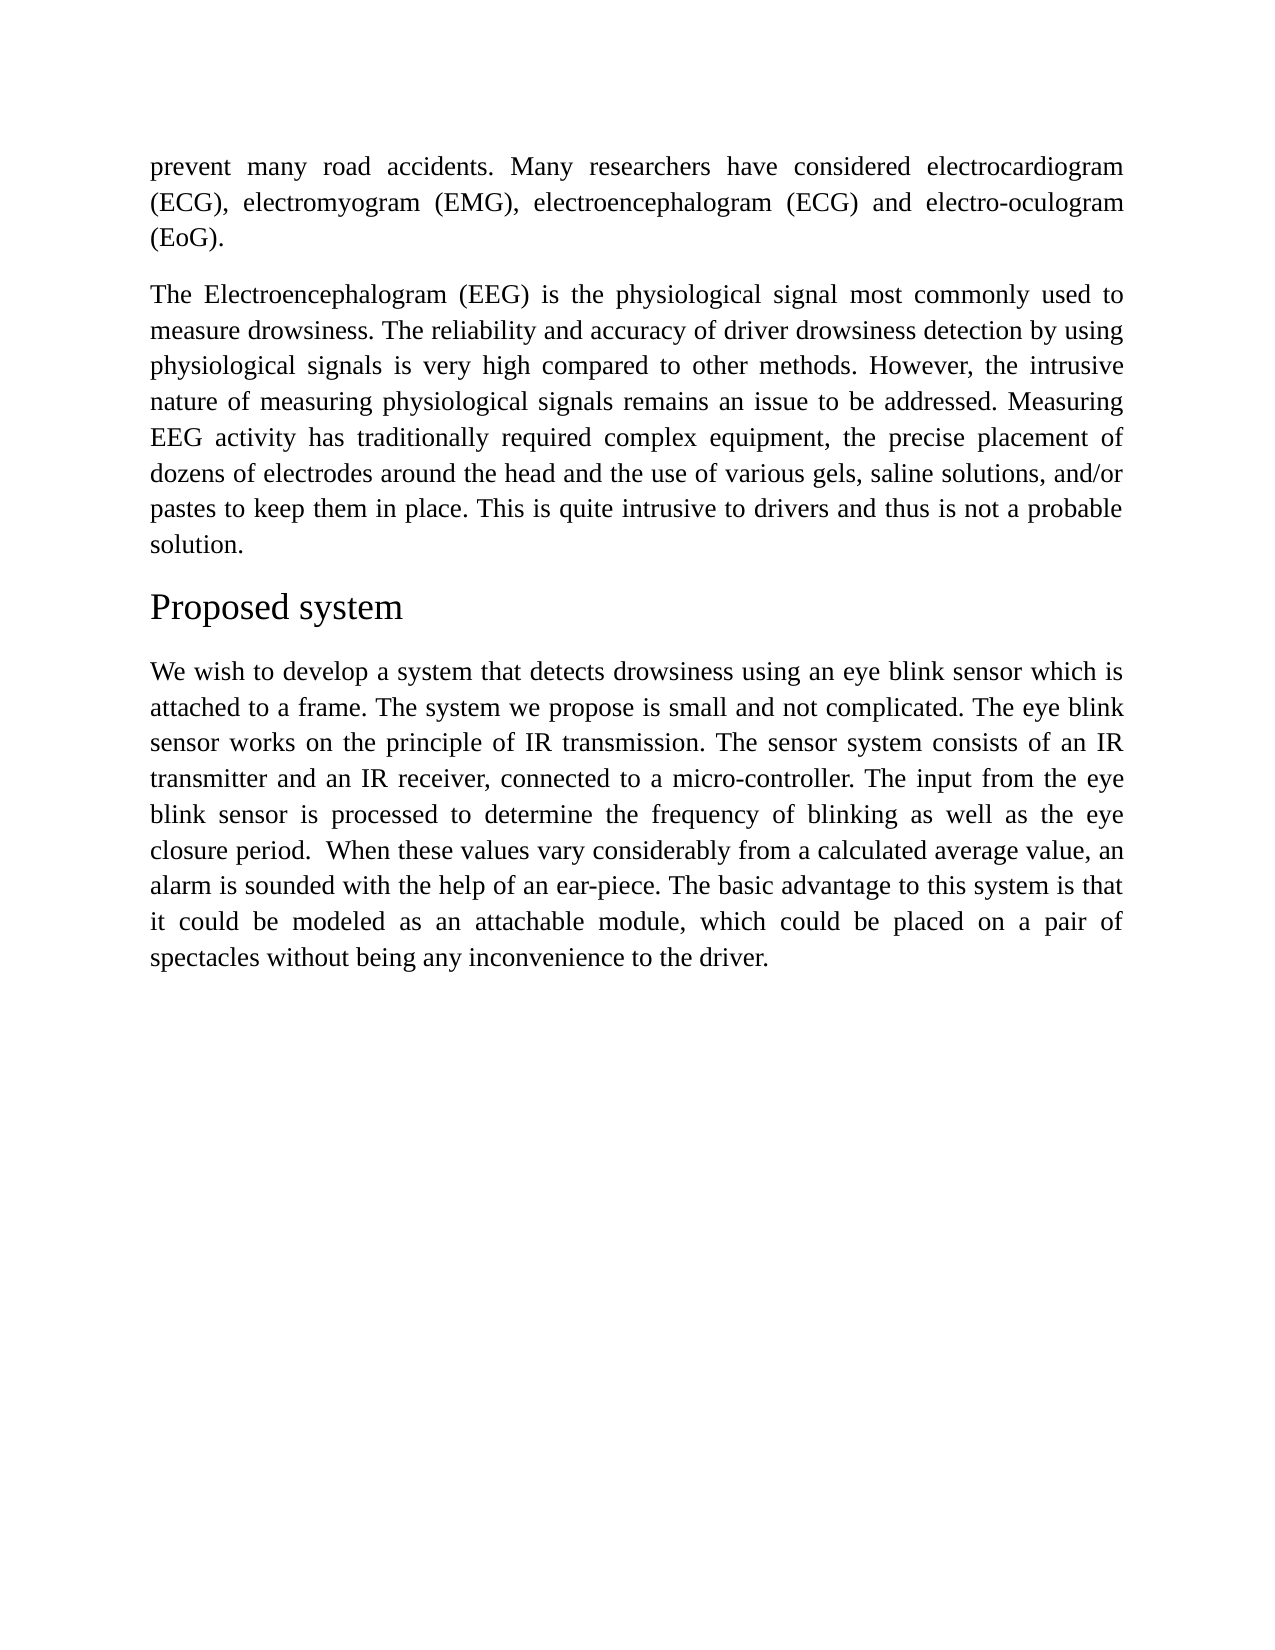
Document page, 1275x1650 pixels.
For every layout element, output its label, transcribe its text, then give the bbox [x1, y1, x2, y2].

text The Electroencephalogram (EEG) is the physiological signal most commonly used to measure drowsiness. The reliability and accuracy of driver drowsiness detection by using physiological signals is very high compared to other methods. However, the intrusive nature of measuring physiological signals remains an issue to be addressed. Measuring EEG activity has traditionally required complex equipment, the precise placement of dozens of electrodes around the head and the use of various gels, saline solutions, and/or pastes to keep them in place. This is quite intrusive to drivers and thus is not a probable solution. [150, 278, 1125, 559]
text We wish to develop a system that detects drowsiness using an eye blink sensor which is attached to a frame. The system we propose is small and not complicated. The eye blink sensor works on the principle of IR transmission. The sensor system consists of an IR transmitter and an IR receiver, connected to a micro-controller. The input from the eye blink sensor is processed to determine the frequency of blinking as well as the eye closure period. When these values vary considerably from a calculated average value, an alarm is sounded with the help of an ear-piece. The basic advantage to this system is that it could be modeled as an attachable module, which could be placed on a pair of spectacles without being any inconvenience to the driver. [150, 655, 1125, 972]
text prevent many road accidents. Many researchers have considered electrocardiogram (ECG), electromyogram (EMG), electroencephalogram (ECG) and electro-oculogram (EoG). [150, 150, 1125, 253]
text Proposed system [150, 585, 1125, 628]
